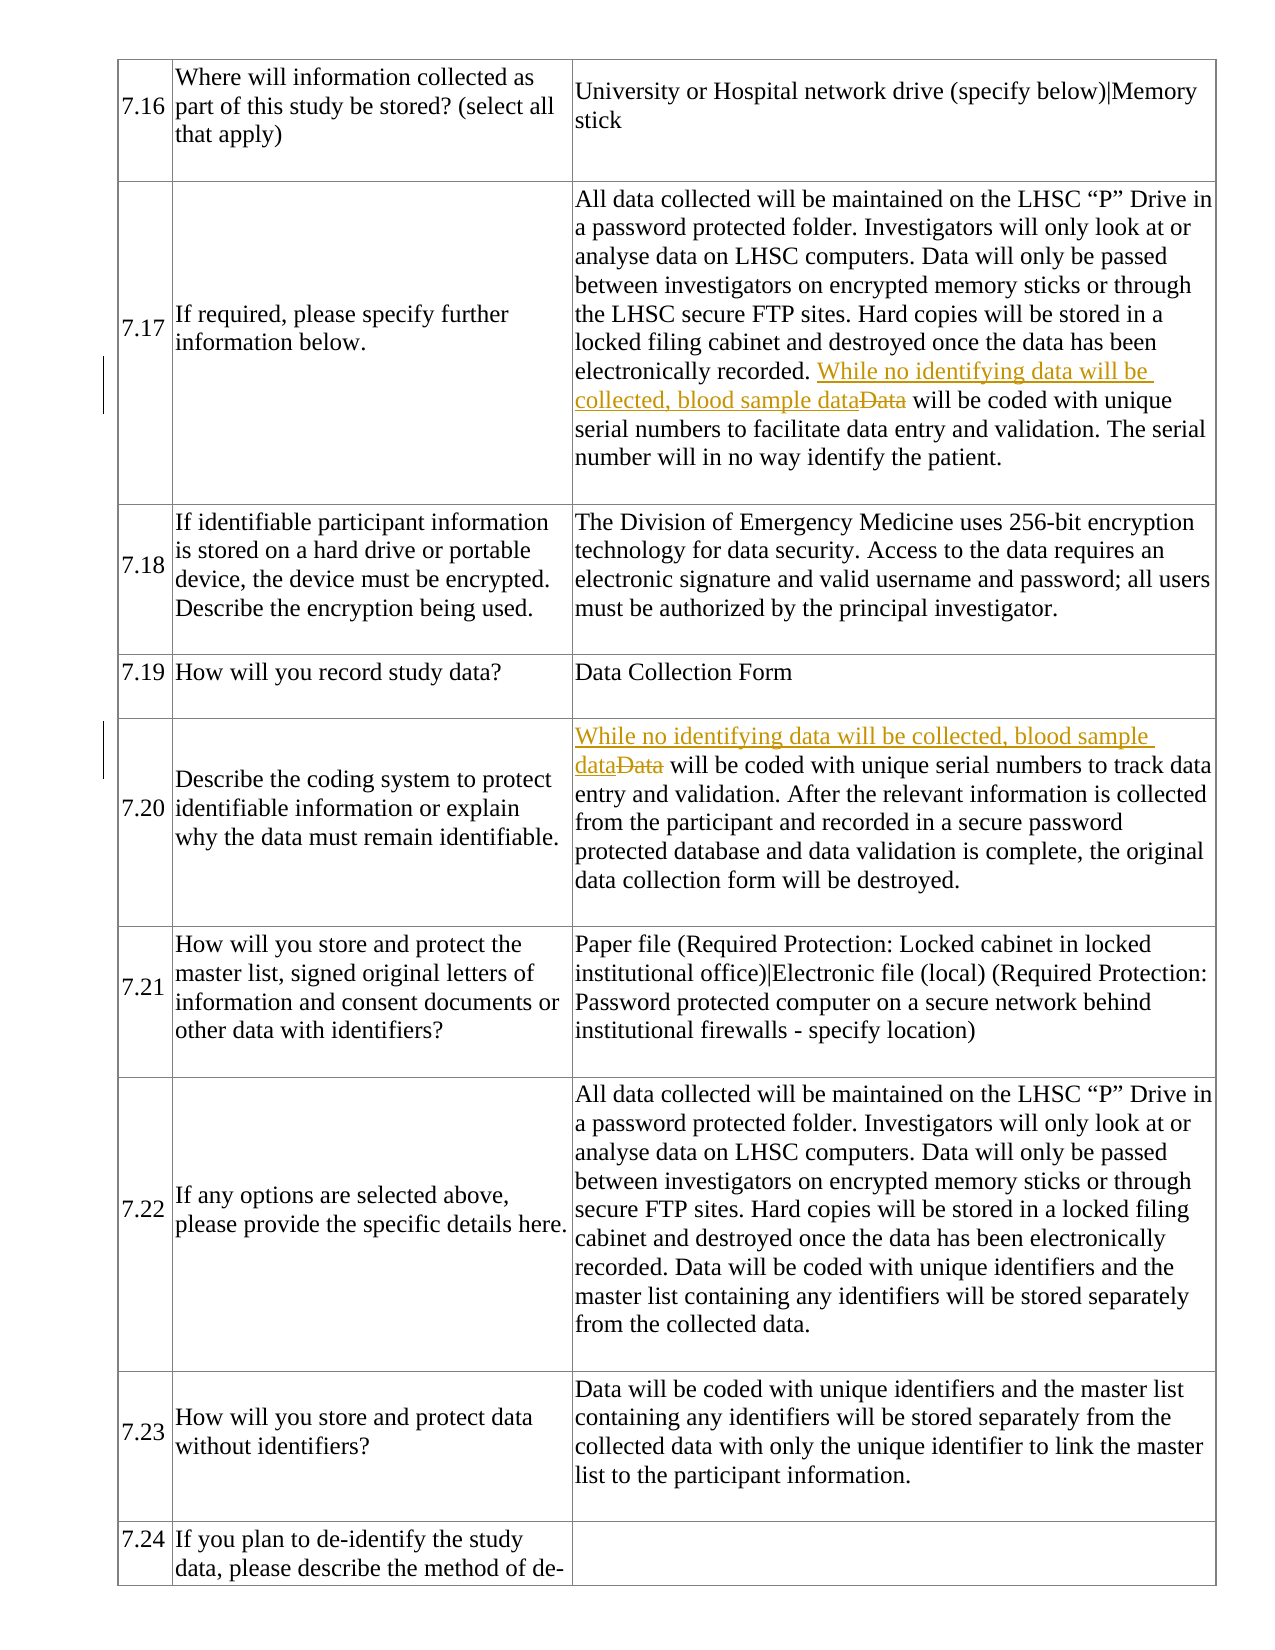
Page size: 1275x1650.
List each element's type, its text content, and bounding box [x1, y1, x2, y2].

table_cell 7.21 [119, 927, 172, 1077]
table_cell 7.18 [119, 505, 172, 654]
table_cell How will you store and protect the master list, signed original letters of information and consent documents or other data with identifiers? [173, 927, 572, 1077]
table_cell University or Hospital network drive (specify below)|Memory stick [573, 60, 1215, 181]
table_cell 7.24 [119, 1522, 172, 1585]
table_cell All data collected will be maintained on the LHSC “P” Drive in a password protected folder. Investigators will only look at or analyse data on LHSC computers. Data will only be passed between investigators on encrypted memory sticks or through the LHSC secure FTP sites. Hard copies will be stored in a locked filing cabinet and destroyed once the data has been electronically recorded. While no identifying data will be collected, blood sample data will be coded with unique serial numbers to facilitate data entry and validation. The serial number will in no way identify the patient. [573, 182, 1215, 504]
table_cell If identifiable participant information is stored on a hard drive or portable device, the device must be encrypted. Describe the encryption being used. [173, 505, 572, 654]
table_cell 7.17 [119, 182, 172, 504]
table_cell How will you record study data? [173, 655, 572, 718]
table_cell 7.16 [119, 60, 172, 181]
table_cell While no identifying data will be collected, blood sample data will be coded with unique serial numbers to track data entry and validation. After the relevant information is collected from the participant and recorded in a secure password protected database and data validation is complete, the original data collection form will be destroyed. [573, 719, 1215, 926]
table_cell Data will be coded with unique identifiers and the master list containing any identifiers will be stored separately from the collected data with only the unique identifier to link the master list to the participant information. [573, 1372, 1215, 1521]
table_cell All data collected will be maintained on the LHSC “P” Drive in a password protected folder. Investigators will only look at or analyse data on LHSC computers. Data will only be passed between investigators on encrypted memory sticks or through secure FTP sites. Hard copies will be stored in a locked filing cabinet and destroyed once the data has been electronically recorded. Data will be coded with unique identifiers and the master list containing any identifiers will be stored separately from the collected data. [573, 1078, 1215, 1371]
table_cell Describe the coding system to protect identifiable information or explain why the data must remain identifiable. [173, 719, 572, 926]
table_cell Paper file (Required Protection: Locked cabinet in locked institutional office)|Electronic file (local) (Required Protection: Password protected computer on a secure network behind institutional firewalls - specify location) [573, 927, 1215, 1077]
table_cell How will you store and protect data without identifiers? [173, 1372, 572, 1521]
table_cell 7.20 [119, 719, 172, 926]
table_cell 7.23 [119, 1372, 172, 1521]
table_cell 7.22 [119, 1078, 172, 1371]
table_cell If any options are selected above, please provide the specific details here. [173, 1078, 572, 1371]
table_cell Where will information collected as part of this study be stored? (select all that apply) [173, 60, 572, 181]
table_cell [573, 1522, 1215, 1585]
table_cell The Division of Emergency Medicine uses 256-bit encryption technology for data security. Access to the data requires an electronic signature and valid username and password; all users must be authorized by the principal investigator. [573, 505, 1215, 654]
table_cell If you plan to de-identify the study data, please describe the method of de- [173, 1522, 572, 1585]
table_cell If required, please specify further information below. [173, 182, 572, 504]
table_cell Data Collection Form [573, 655, 1215, 718]
table_cell 7.19 [119, 655, 172, 718]
